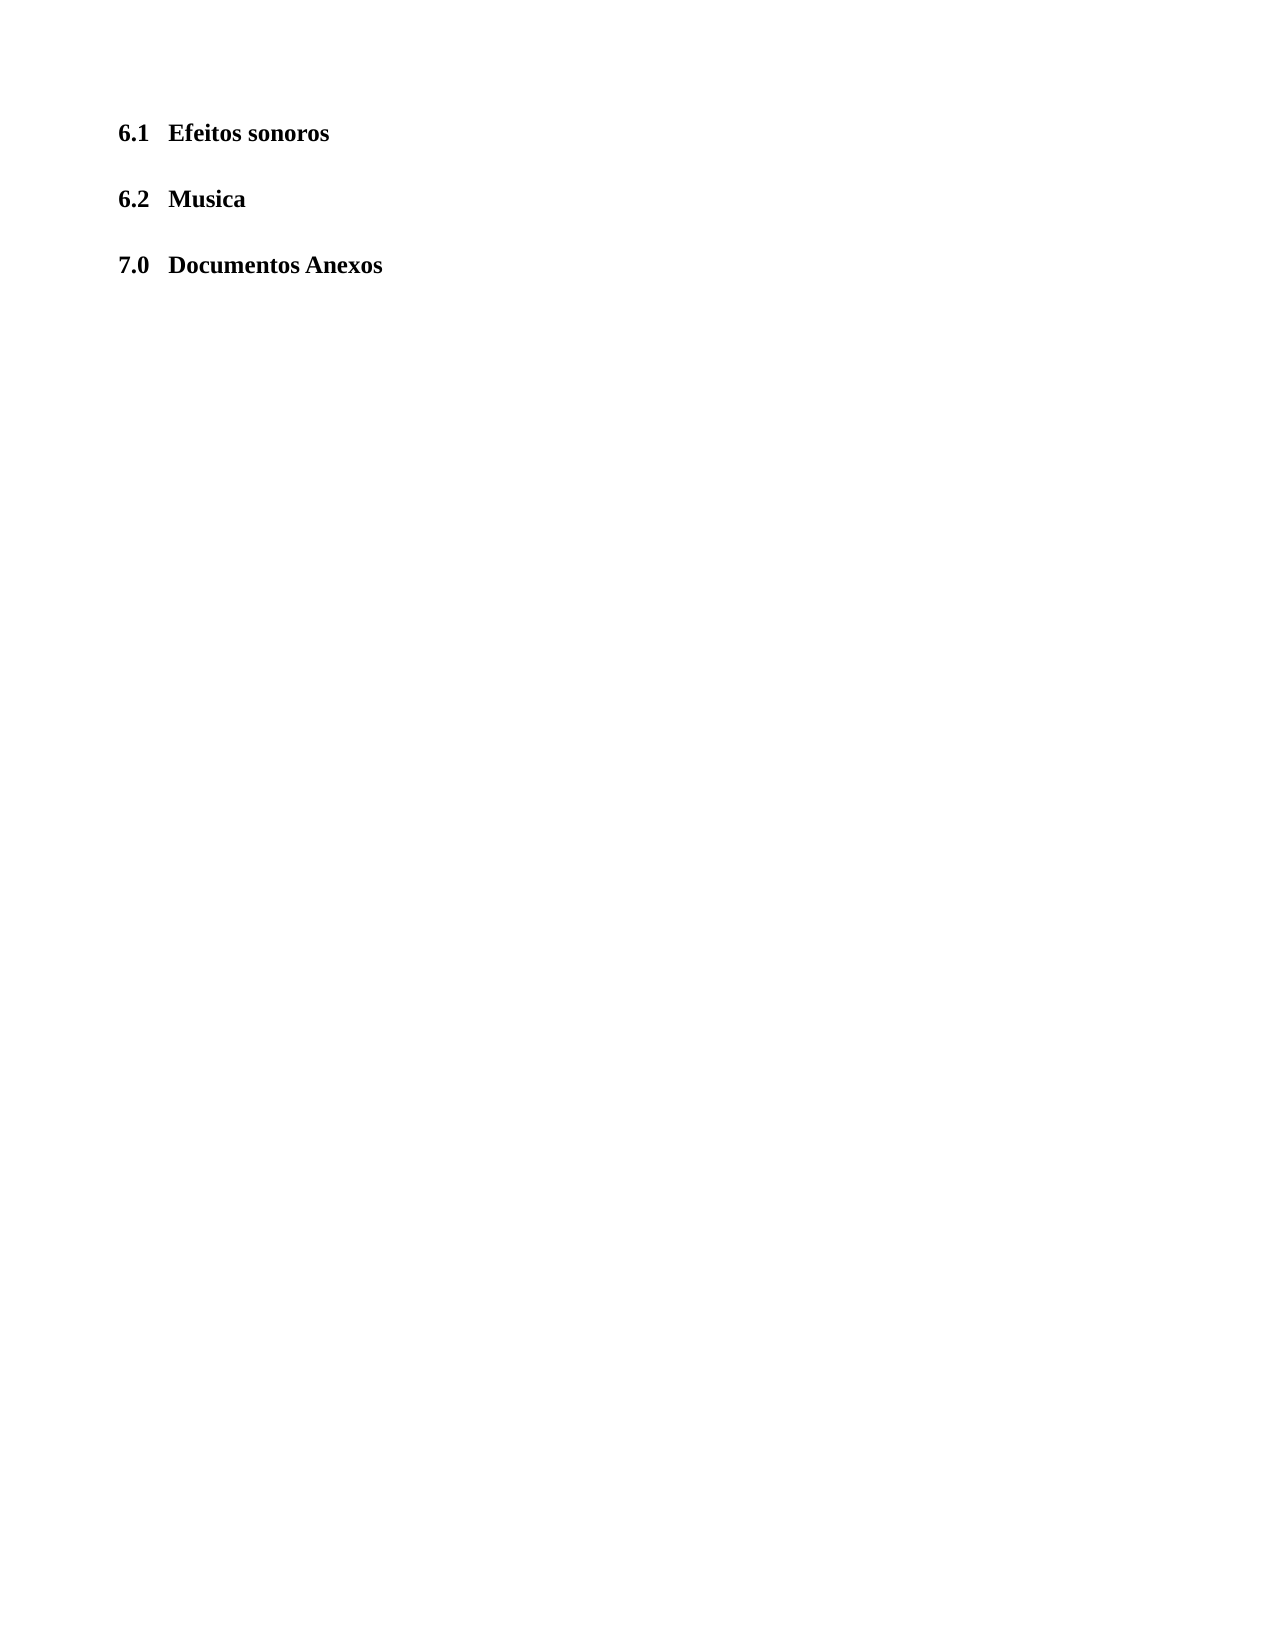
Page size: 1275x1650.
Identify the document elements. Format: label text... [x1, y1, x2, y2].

text 6.1 Efeitos sonoros [118, 118, 1157, 147]
text 6.2 Musica [118, 184, 1157, 213]
text 7.0 Documentos Anexos [118, 250, 1157, 279]
